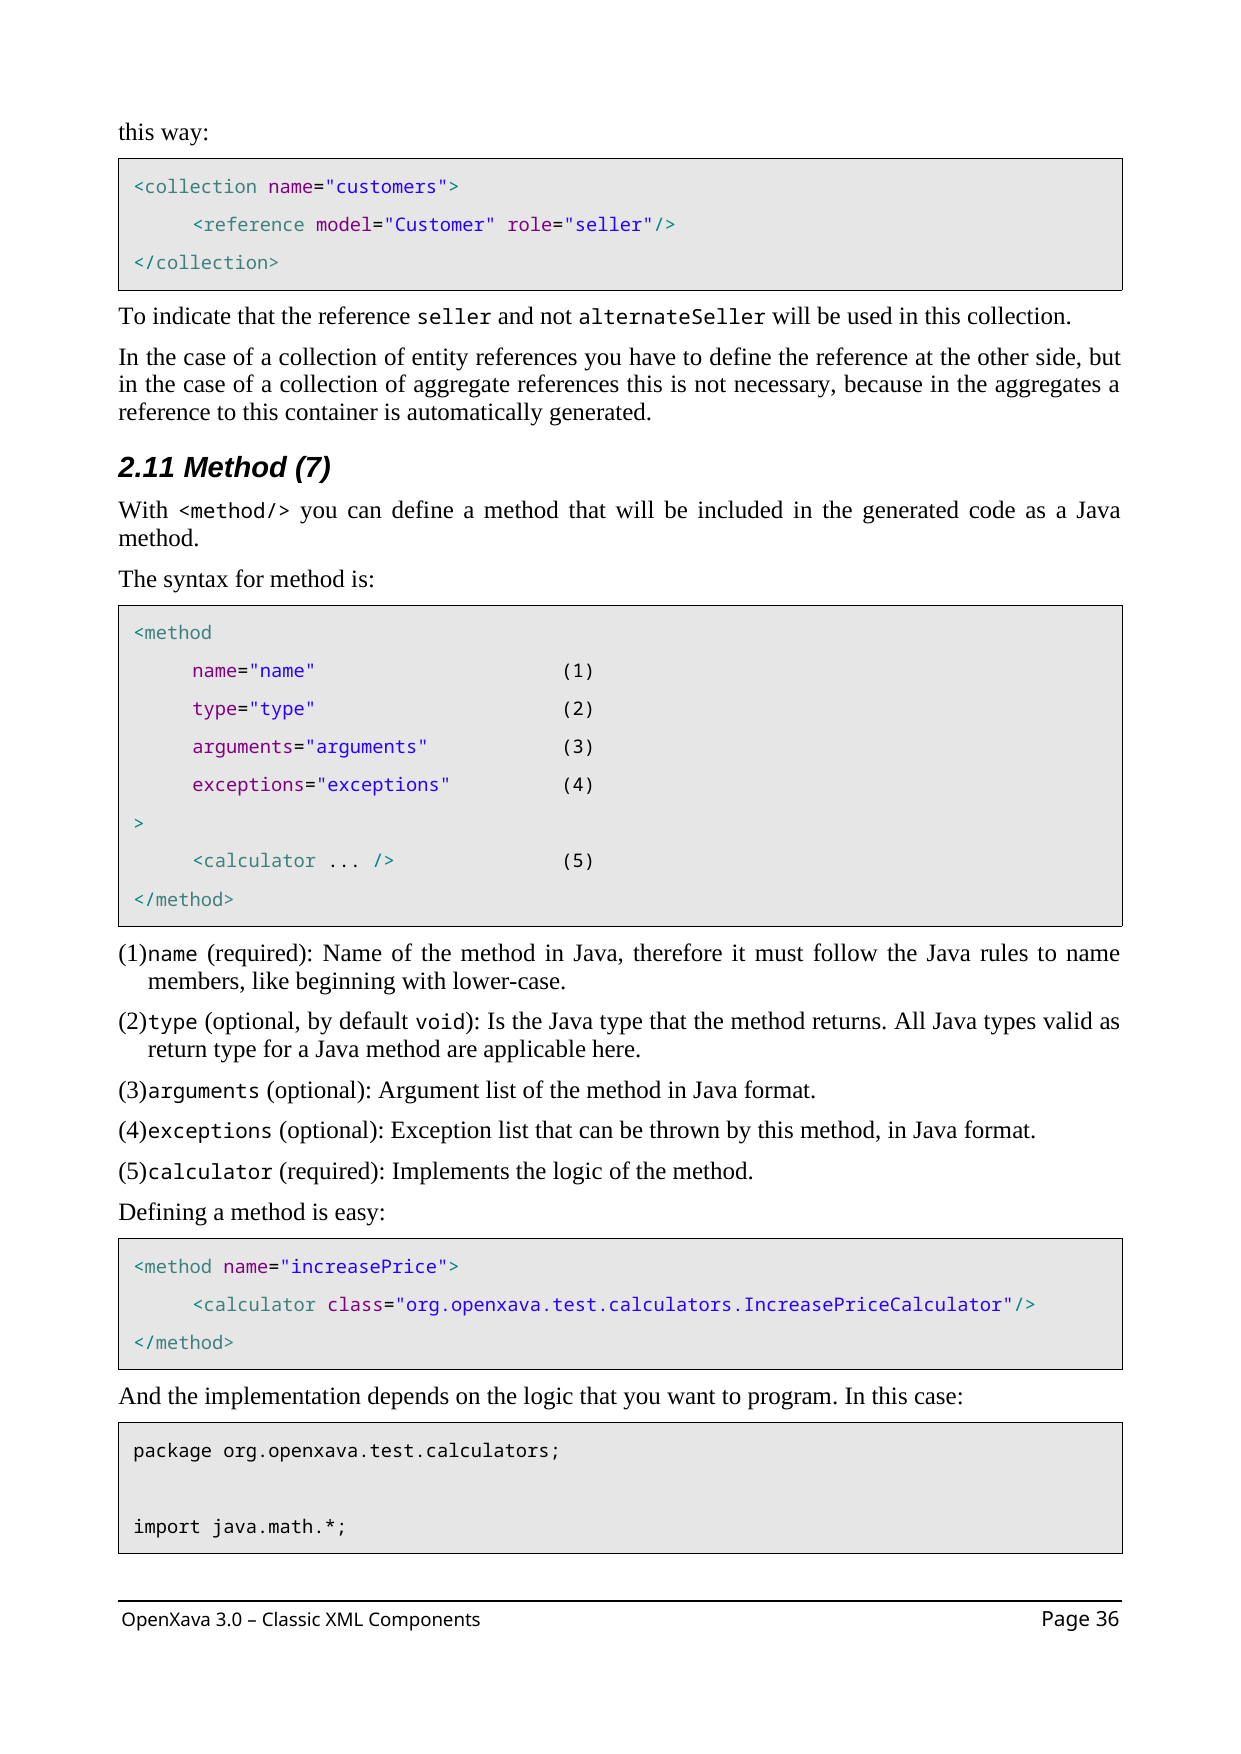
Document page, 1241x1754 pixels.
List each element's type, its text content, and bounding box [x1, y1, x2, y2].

list name (required): Name of the method in Java, therefore it must follow the Java rules to name members, like beginning with lower-case. [118, 939, 1122, 995]
text <method name="increasePrice"> [119, 1239, 1122, 1276]
text Defining a method is easy: [118, 1198, 1122, 1226]
text <calculator class="org.openxava.test.calculators.IncreasePriceCalculator"/> [119, 1276, 1122, 1314]
text type="type" (2) [119, 681, 1122, 719]
text exceptions="exceptions" (4) [119, 757, 1122, 795]
list exceptions (optional): Exception list that can be thrown by this method, in Java format. [118, 1116, 1122, 1145]
text <calculator ... /> (5) [119, 833, 1122, 871]
text </collection> [119, 234, 1122, 290]
text arguments="arguments" (3) [119, 719, 1122, 757]
text With <method/> you can define a method that will be included in the generated code as a Java method. [118, 496, 1122, 552]
list arguments (optional): Argument list of the method in Java format. [118, 1076, 1122, 1104]
list type (optional, by default void): Is the Java type that the method returns. All Java types valid as return type for a Java method are applicable here. [118, 1007, 1122, 1063]
text this way: [118, 118, 1122, 146]
text </method> [119, 1314, 1122, 1369]
text <reference model="Customer" role="seller"/> [119, 196, 1122, 234]
text The syntax for method is: [118, 565, 1122, 592]
text import java.math.*; [119, 1498, 1122, 1553]
text And the implementation depends on the logic that you want to program. In this case: [118, 1382, 1122, 1410]
text <method [119, 606, 1122, 643]
text > [119, 795, 1122, 833]
text To indicate that the reference seller and not alternateSeller will be used in this collection. [118, 302, 1122, 330]
text name="name" (1) [119, 643, 1122, 681]
text In the case of a collection of entity references you have to define the reference at the other side, but in the case of a collection of aggregate references this is not necessary, because in the aggregates a reference to this container is automatically generated. [118, 343, 1122, 426]
list calculator (required): Implements the logic of the method. [118, 1157, 1122, 1185]
subtitle Method (7) [118, 451, 1122, 484]
text </method> [119, 871, 1122, 926]
text <collection name="customers"> [119, 159, 1122, 196]
text package org.openxava.test.calculators; [119, 1423, 1122, 1460]
